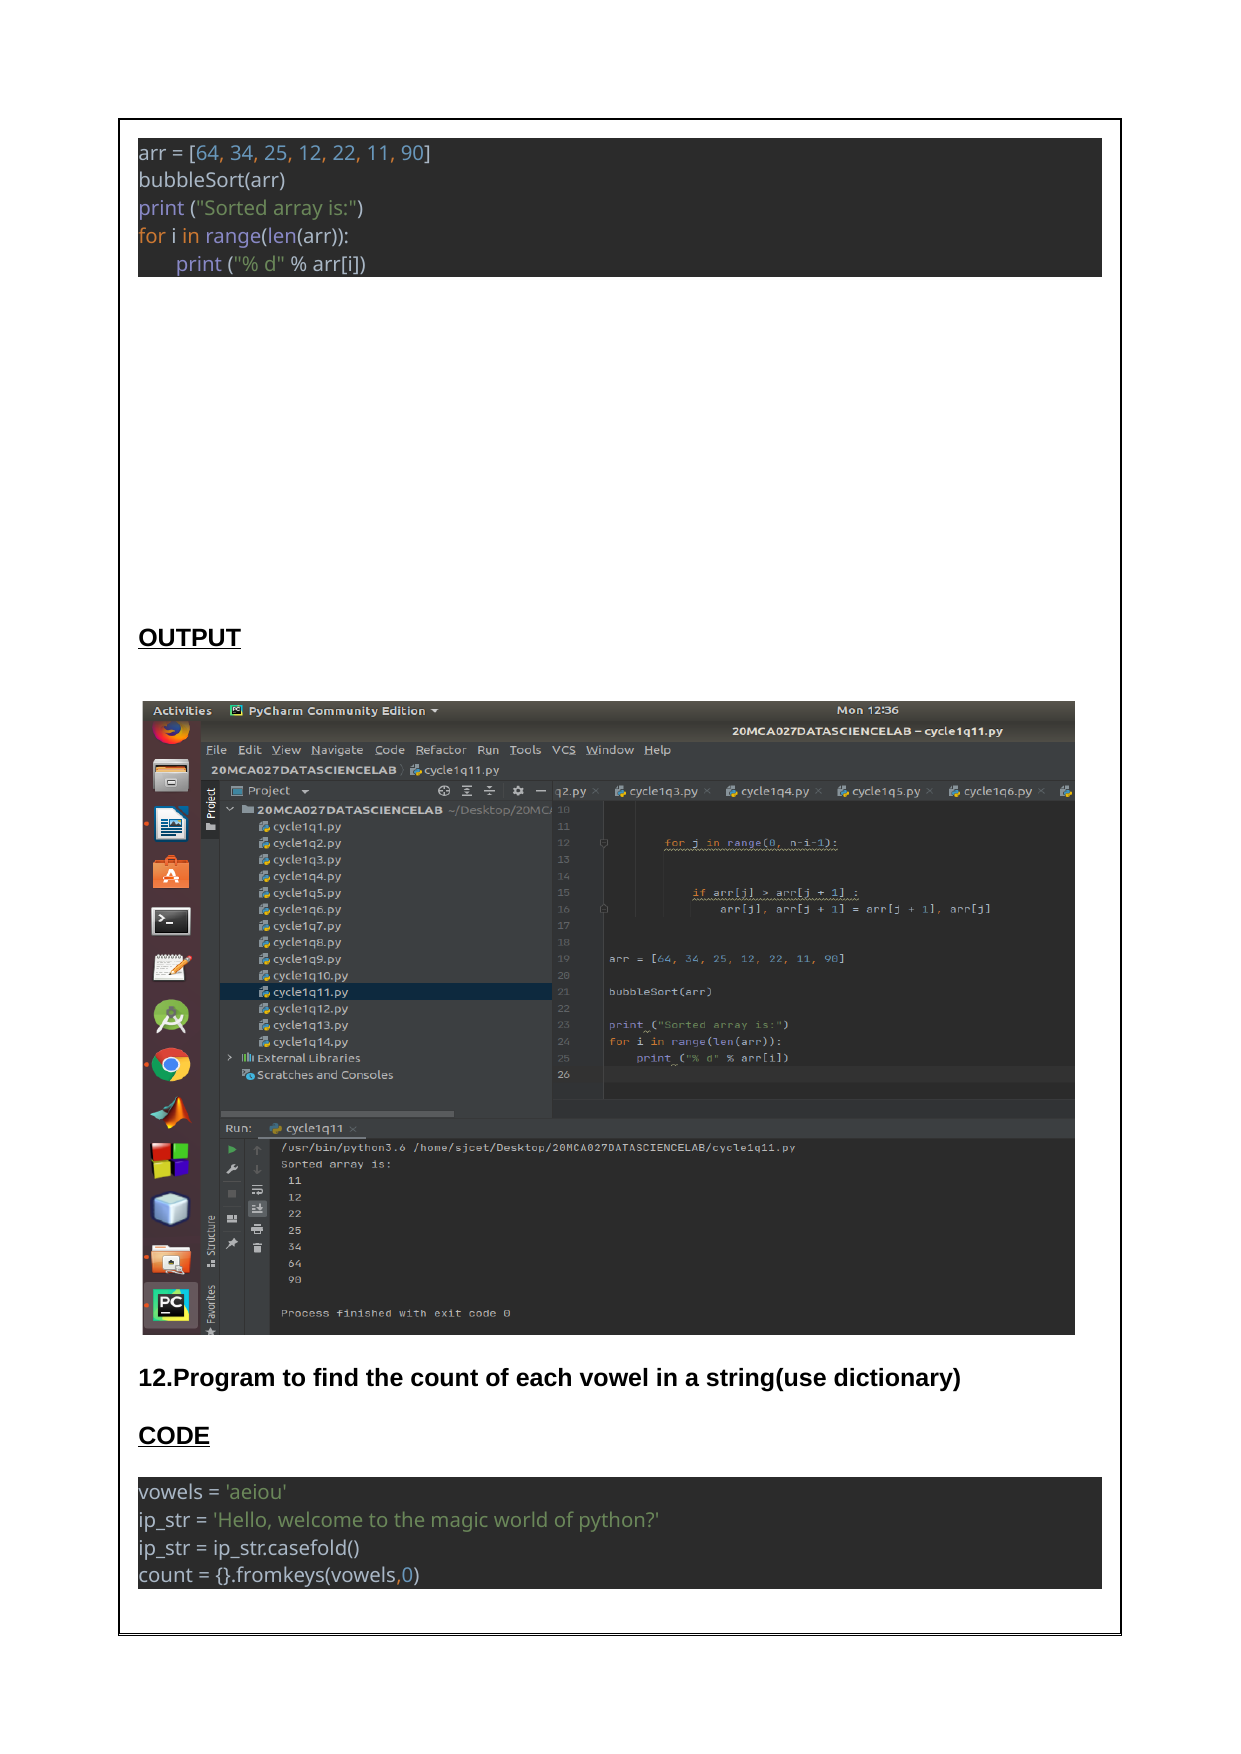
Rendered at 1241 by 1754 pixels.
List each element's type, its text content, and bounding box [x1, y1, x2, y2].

text print ("Sorted array is:") [138, 194, 1102, 222]
text print ("% d" % arr[i]) [138, 249, 1102, 277]
text vowels = 'aeiou' [138, 1477, 1102, 1505]
text ip_str = 'Hello, welcome to the magic world of python?' [138, 1505, 1102, 1533]
text OUTPUT [138, 623, 1102, 652]
text arr = [64, 34, 25, 12, 22, 11, 90] [138, 138, 1102, 166]
text count = {}.fromkeys(vowels,0) [138, 1561, 1102, 1589]
text CODE [138, 1421, 1102, 1450]
text for i in range(len(arr)): [138, 222, 1102, 249]
text 12.Program to find the count of each vowel in a string(use dictionary) [138, 1363, 1102, 1392]
text bubbleSort(arr) [138, 166, 1102, 194]
text ip_str = ip_str.casefold() [138, 1533, 1102, 1561]
